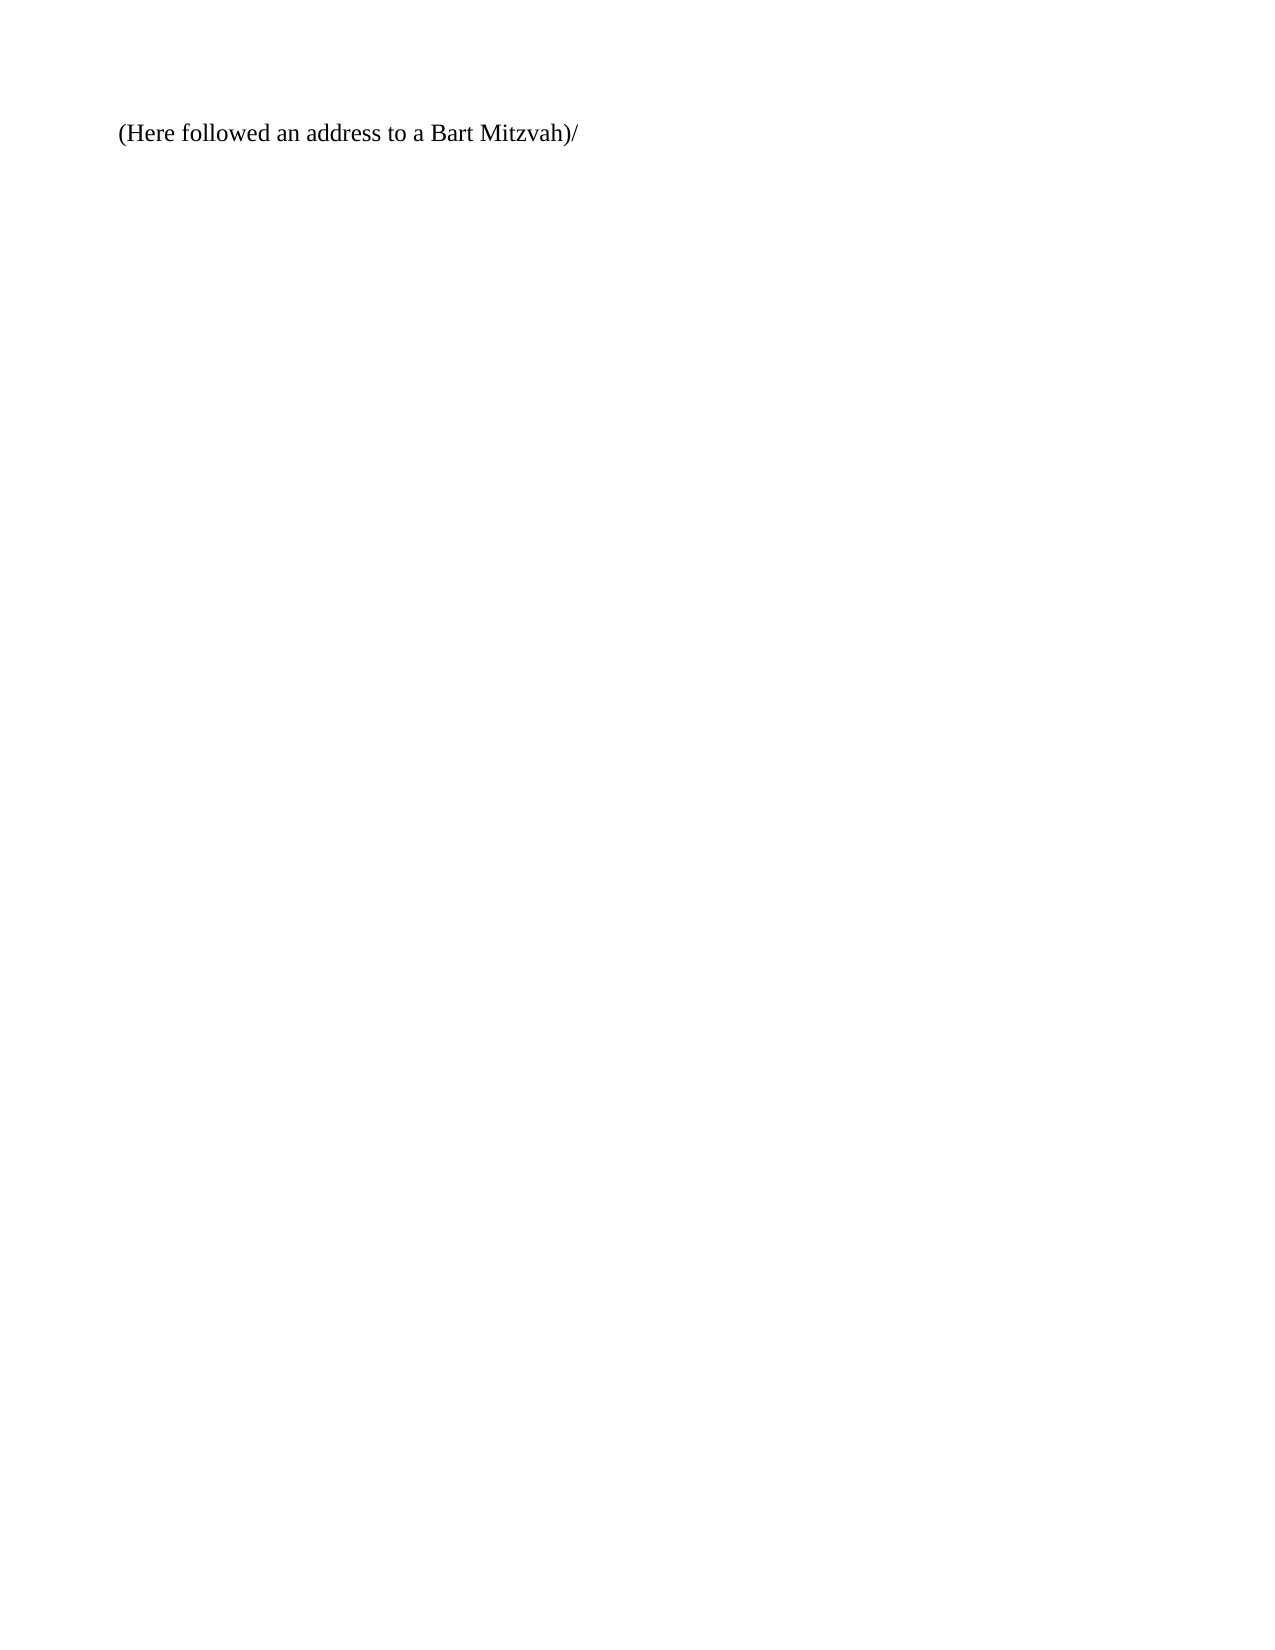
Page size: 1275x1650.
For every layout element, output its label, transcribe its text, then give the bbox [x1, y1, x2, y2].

text (Here followed an address to a Bart Mitzvah)/ [118, 118, 1157, 147]
